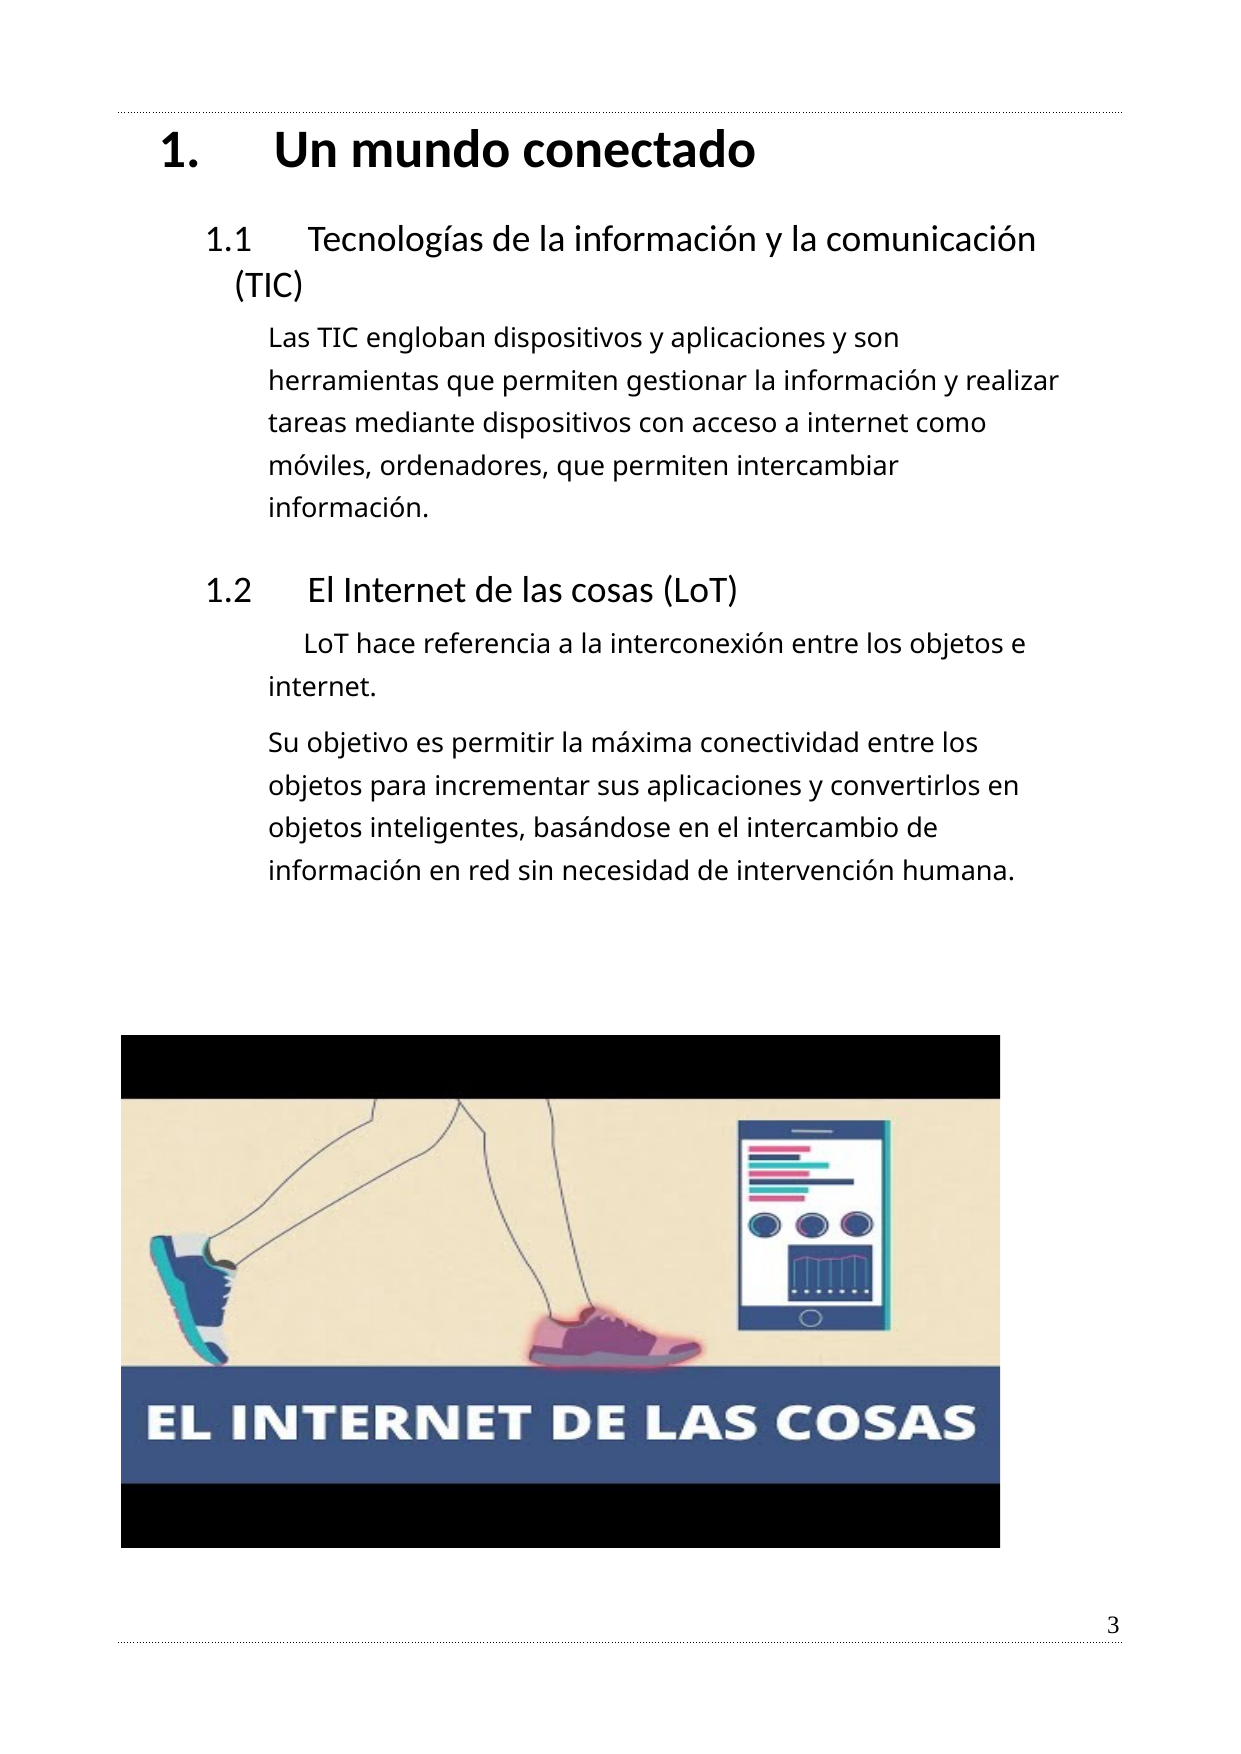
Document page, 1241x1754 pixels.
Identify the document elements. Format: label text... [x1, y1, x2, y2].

text Las TIC engloban dispositivos y aplicaciones y son herramientas que permiten gestionar la información y realizar tareas mediante dispositivos con acceso a internet como móviles, ordenadores, que permiten intercambiar información. [268, 319, 1066, 525]
subtitle El Internet de las cosas (LoT) [196, 566, 1119, 612]
subtitle Un mundo conectado [158, 115, 1119, 181]
subtitle Tecnologías de la información y la comunicación (TIC) [196, 215, 1119, 306]
text Su objetivo es permitir la máxima conectividad entre los objetos para incrementar sus aplicaciones y convertirlos en objetos inteligentes, basándose en el intercambio de información en red sin necesidad de intervención humana. [268, 724, 1066, 888]
text LoT hace referencia a la interconexión entre los objetos e internet. [268, 624, 1066, 704]
picture [121, 1035, 1001, 1548]
